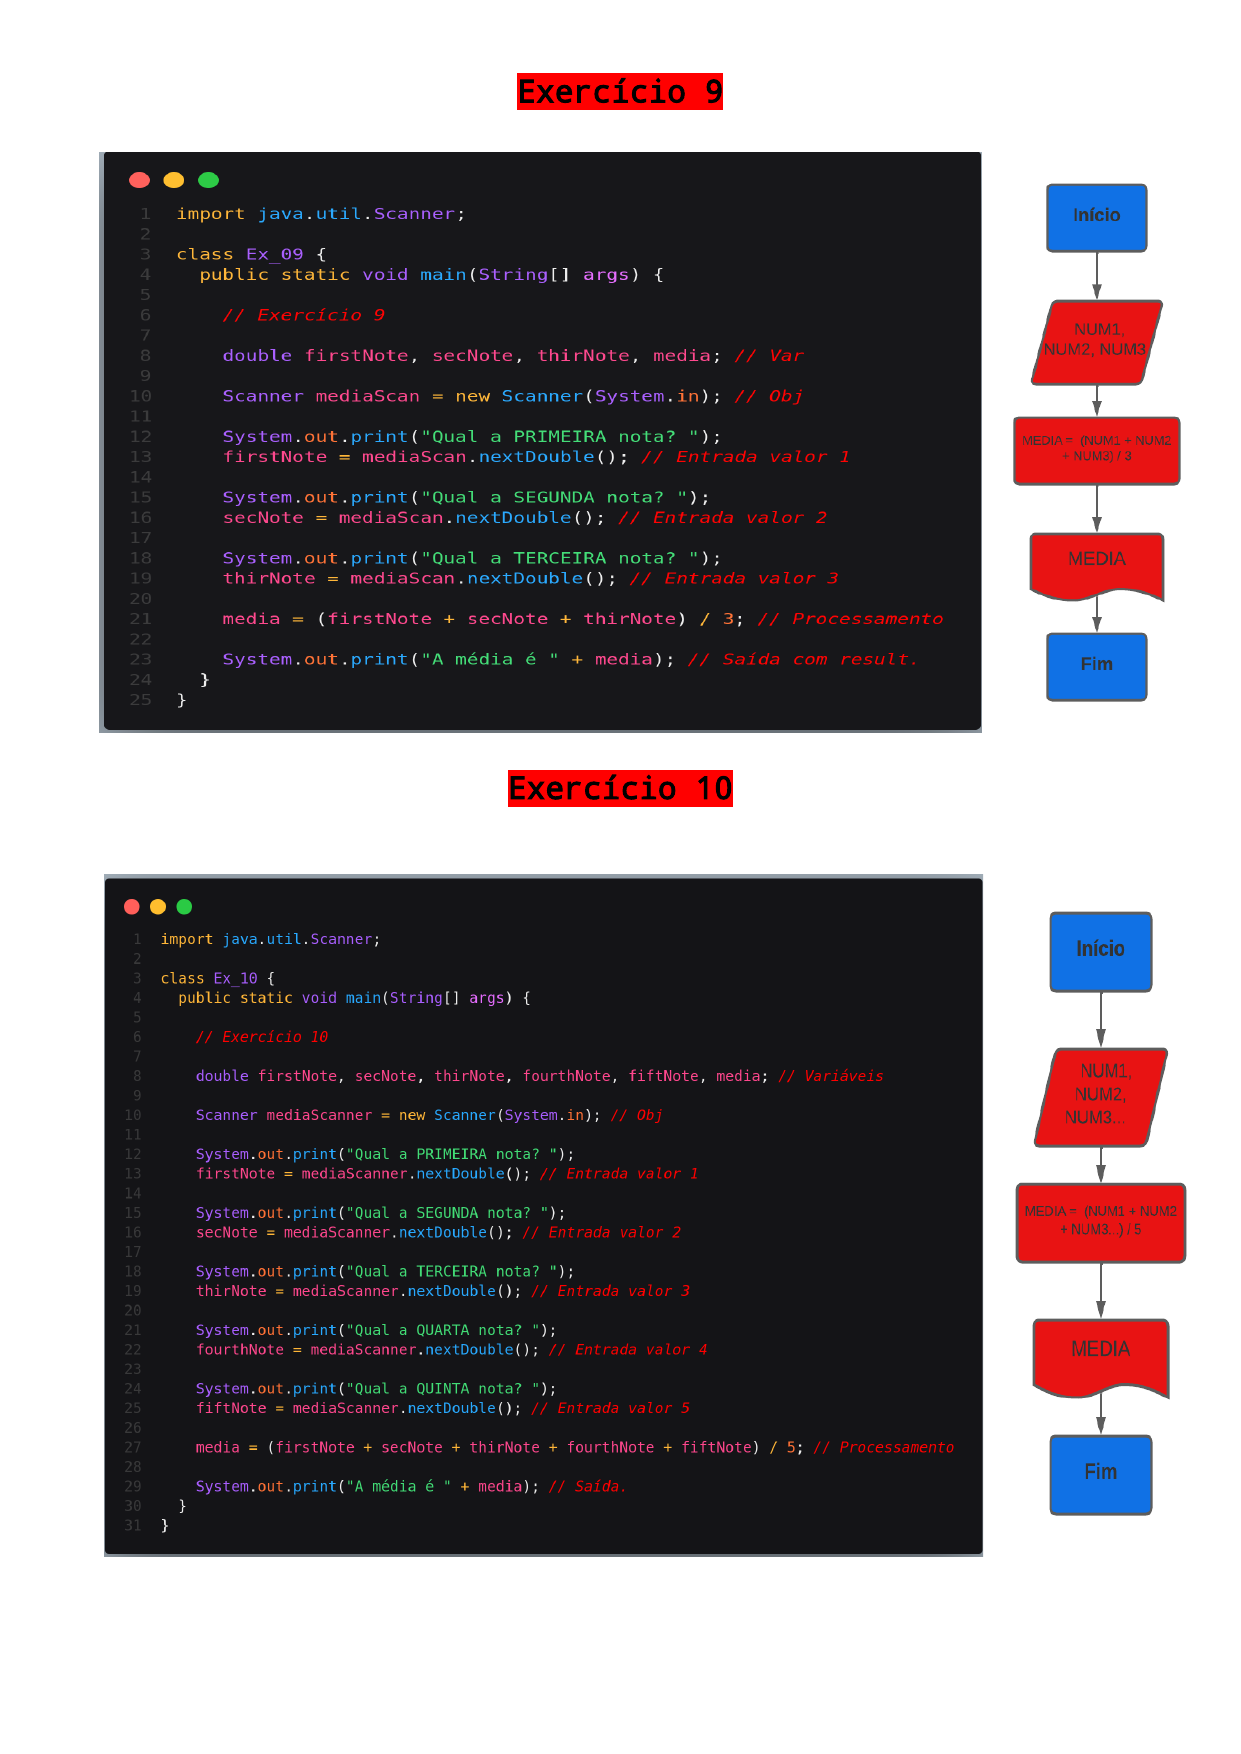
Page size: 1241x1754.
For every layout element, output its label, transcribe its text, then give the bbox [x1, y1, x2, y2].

text Exercício 9 [0, 73, 1240, 110]
text Exercício 10 [0, 770, 1240, 807]
picture [104, 874, 1218, 1557]
picture [99, 152, 1212, 733]
